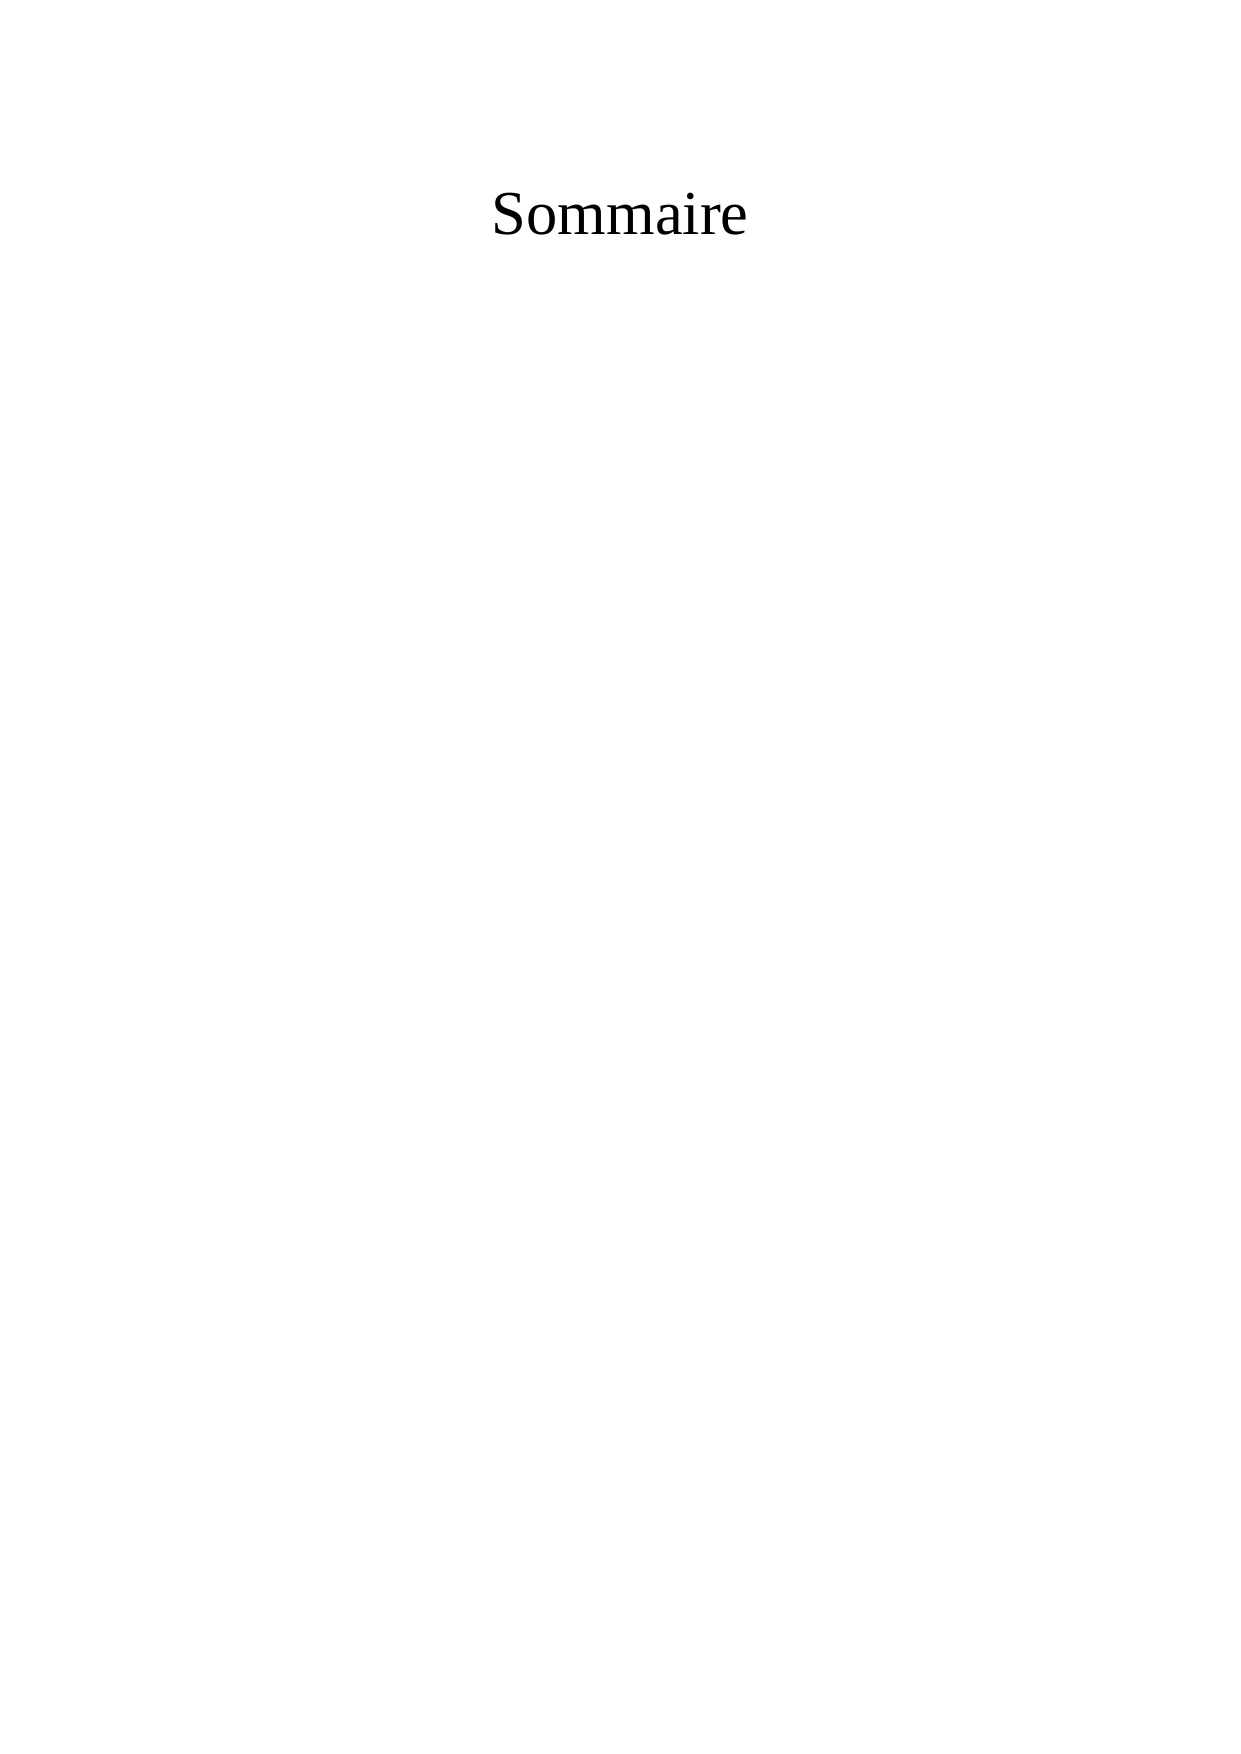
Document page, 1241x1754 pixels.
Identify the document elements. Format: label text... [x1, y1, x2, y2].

text Sommaire [118, 176, 1122, 248]
